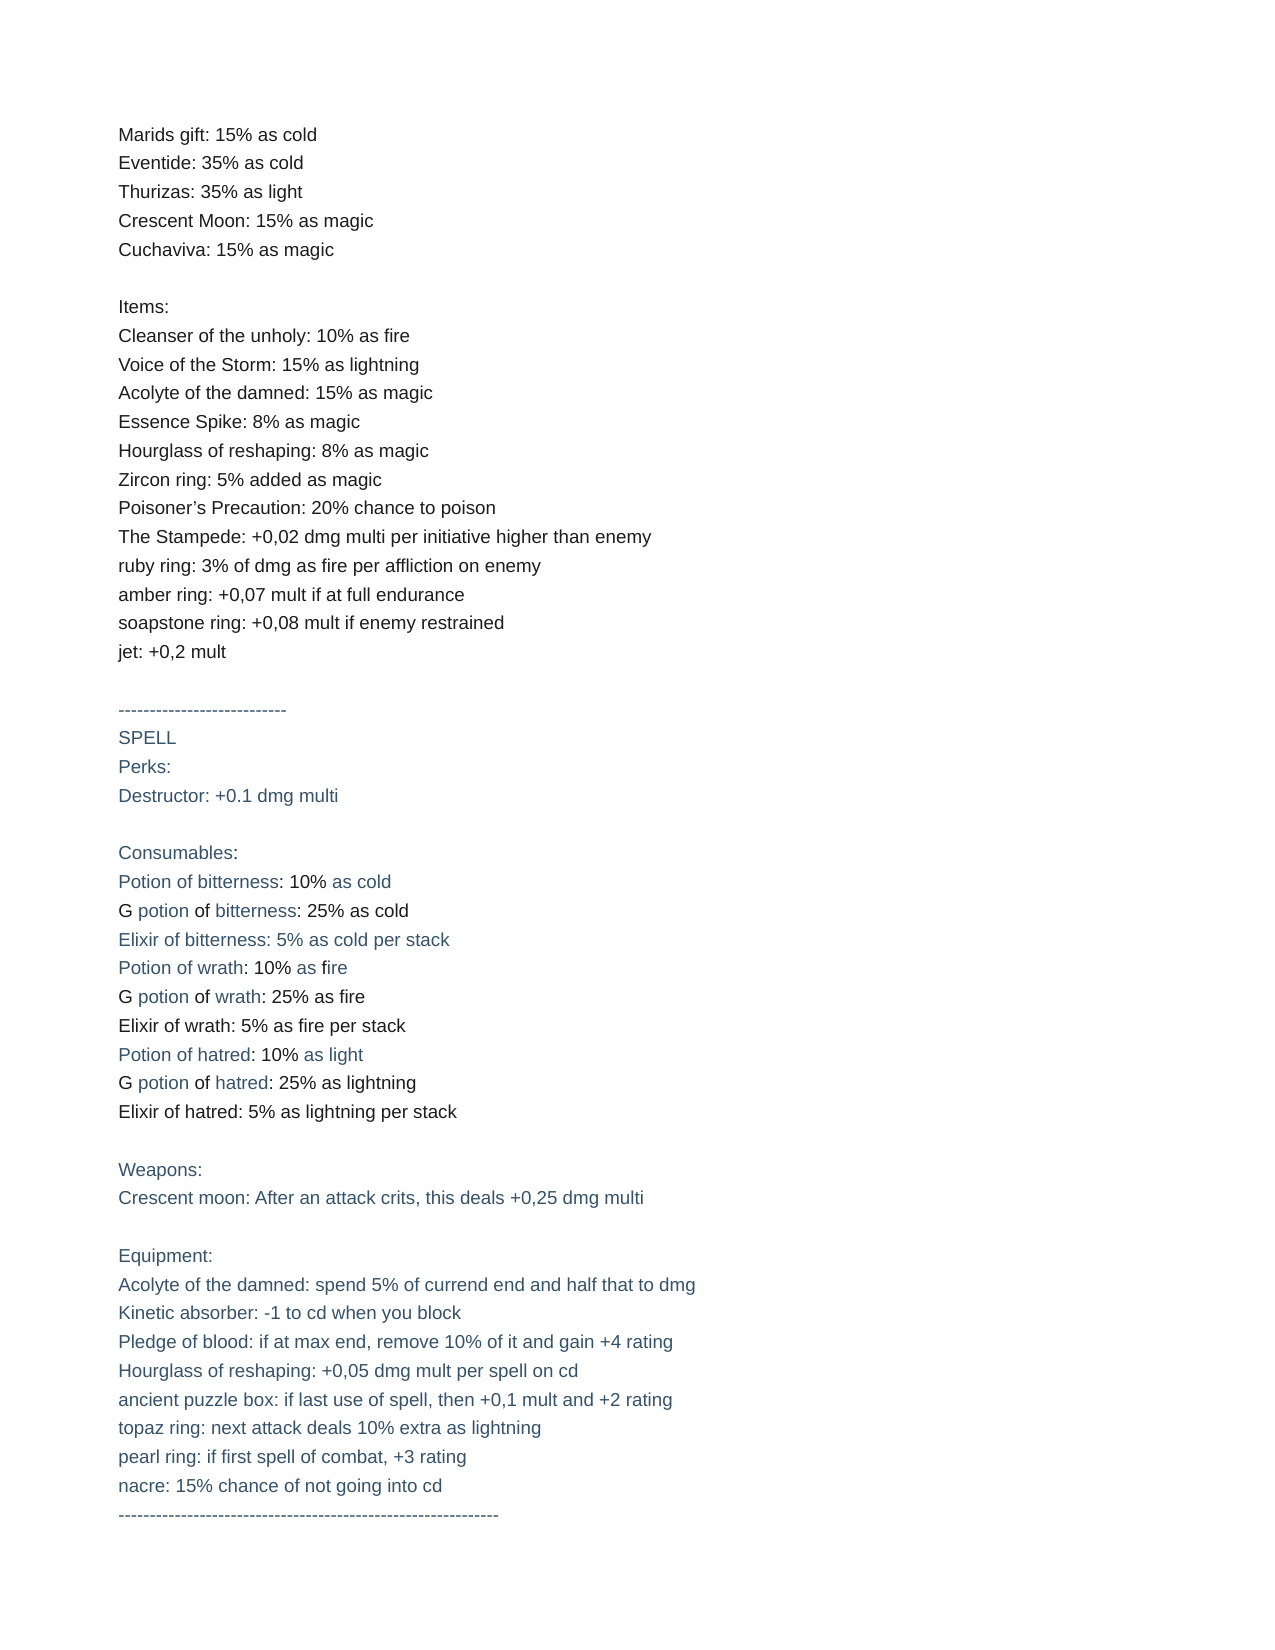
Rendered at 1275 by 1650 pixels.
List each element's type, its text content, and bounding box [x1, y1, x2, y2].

text --------------------------- SPELL Perks: Destructor: +0.1 dmg multi [118, 664, 1157, 808]
text Kinetic absorber: -1 to cd when you block [118, 1297, 1157, 1326]
text Items: [118, 291, 1157, 319]
text ancient puzzle box: if last use of spell, then +0,1 mult and +2 rating [118, 1383, 1157, 1412]
text Marids gift: 15% as cold [118, 118, 1157, 147]
text Crescent moon: After an attack crits, this deals +0,25 dmg multi [118, 1182, 1157, 1211]
text G potion of bitterness: 25% as cold [118, 894, 1157, 923]
text jet: +0,2 mult [118, 636, 1157, 664]
text Elixir of bitterness: 5% as cold per stack [118, 923, 1157, 952]
text Equipment: [118, 1239, 1157, 1268]
text soapstone ring: +0,08 mult if enemy restrained [118, 607, 1157, 636]
text Acolyte of the damned: 15% as magic [118, 377, 1157, 406]
text Elixir of wrath: 5% as fire per stack [118, 1009, 1157, 1038]
text ruby ring: 3% of dmg as fire per affliction on enemy [118, 549, 1157, 578]
text Thurizas: 35% as light [118, 176, 1157, 204]
text ------------------------------------------------------------- [118, 1498, 1157, 1527]
text G potion of wrath: 25% as fire [118, 981, 1157, 1009]
text The Stampede: +0,02 dmg multi per initiative higher than enemy [118, 521, 1157, 549]
text Cleanser of the unholy: 10% as fire [118, 319, 1157, 348]
text nacre: 15% chance of not going into cd [118, 1469, 1157, 1498]
text Consumables: [118, 837, 1157, 866]
text Essence Spike: 8% as magic [118, 406, 1157, 434]
text Elixir of hatred: 5% as lightning per stack [118, 1096, 1157, 1124]
text Hourglass of reshaping: +0,05 dmg mult per spell on cd [118, 1354, 1157, 1383]
text Potion of wrath: 10% as fire [118, 952, 1157, 981]
text Pledge of blood: if at max end, remove 10% of it and gain +4 rating [118, 1326, 1157, 1354]
text G potion of hatred: 25% as lightning [118, 1067, 1157, 1096]
text Eventide: 35% as cold [118, 147, 1157, 176]
text Acolyte of the damned: spend 5% of currend end and half that to dmg [118, 1268, 1157, 1297]
text amber ring: +0,07 mult if at full endurance [118, 578, 1157, 607]
text Potion of bitterness: 10% as cold [118, 866, 1157, 894]
text Zircon ring: 5% added as magic Poisoner’s Precaution: 20% chance to poison [118, 463, 1157, 521]
text Potion of hatred: 10% as light [118, 1038, 1157, 1067]
text Crescent Moon: 15% as magic [118, 204, 1157, 233]
text Weapons: [118, 1153, 1157, 1182]
text pearl ring: if first spell of combat, +3 rating [118, 1441, 1157, 1469]
text topaz ring: next attack deals 10% extra as lightning [118, 1412, 1157, 1441]
text Cuchaviva: 15% as magic [118, 233, 1157, 262]
text Voice of the Storm: 15% as lightning [118, 348, 1157, 377]
text Hourglass of reshaping: 8% as magic [118, 434, 1157, 463]
